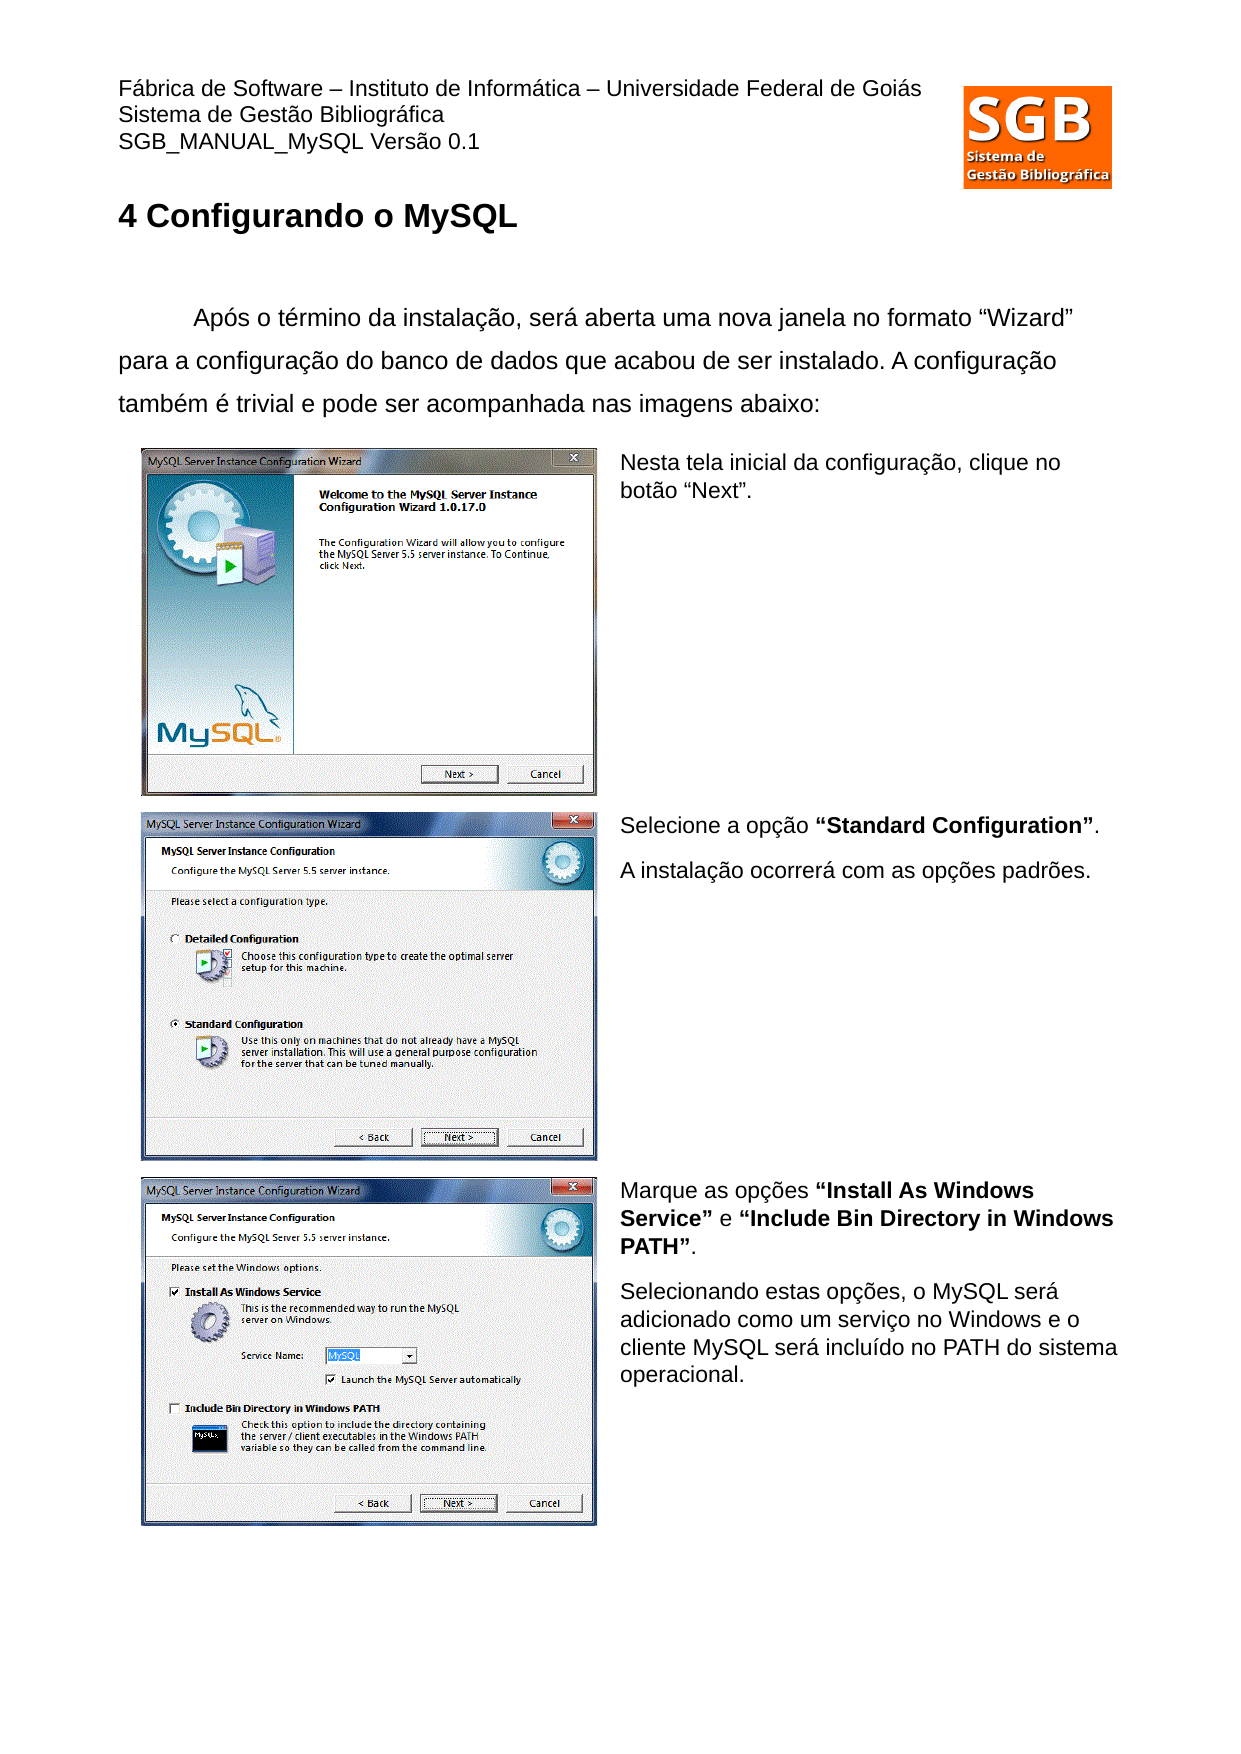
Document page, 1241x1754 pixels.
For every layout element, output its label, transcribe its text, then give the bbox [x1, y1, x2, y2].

picture [141, 1177, 598, 1526]
subtitle 4 Configurando o MySQL [118, 196, 1122, 235]
table_cell [118, 1177, 620, 1542]
text Após o término da instalação, será aberta uma nova janela no formato “Wizard” para a configuração do banco de dados que acabou de ser instalado. A configuração também é trivial e pode ser acompanhada nas imagens abaixo: [118, 303, 1122, 418]
table_cell Selecione a opção “Standard Configuration”. A instalação ocorrerá com as opções padrões. [620, 812, 1122, 1177]
picture [140, 812, 598, 1161]
picture [141, 448, 598, 796]
table_cell [118, 812, 620, 1177]
table_cell Marque as opções “Install As Windows Service” e “Include Bin Directory in Windows PATH”. Selecionando estas opções, o MySQL será adicionado como um serviço no Windows e o cliente MySQL será incluído no PATH do sistema operacional. [620, 1177, 1122, 1542]
table_header [118, 449, 620, 812]
picture [963, 86, 1112, 189]
table_header Nesta tela inicial da configuração, clique no botão “Next”. [620, 449, 1122, 812]
